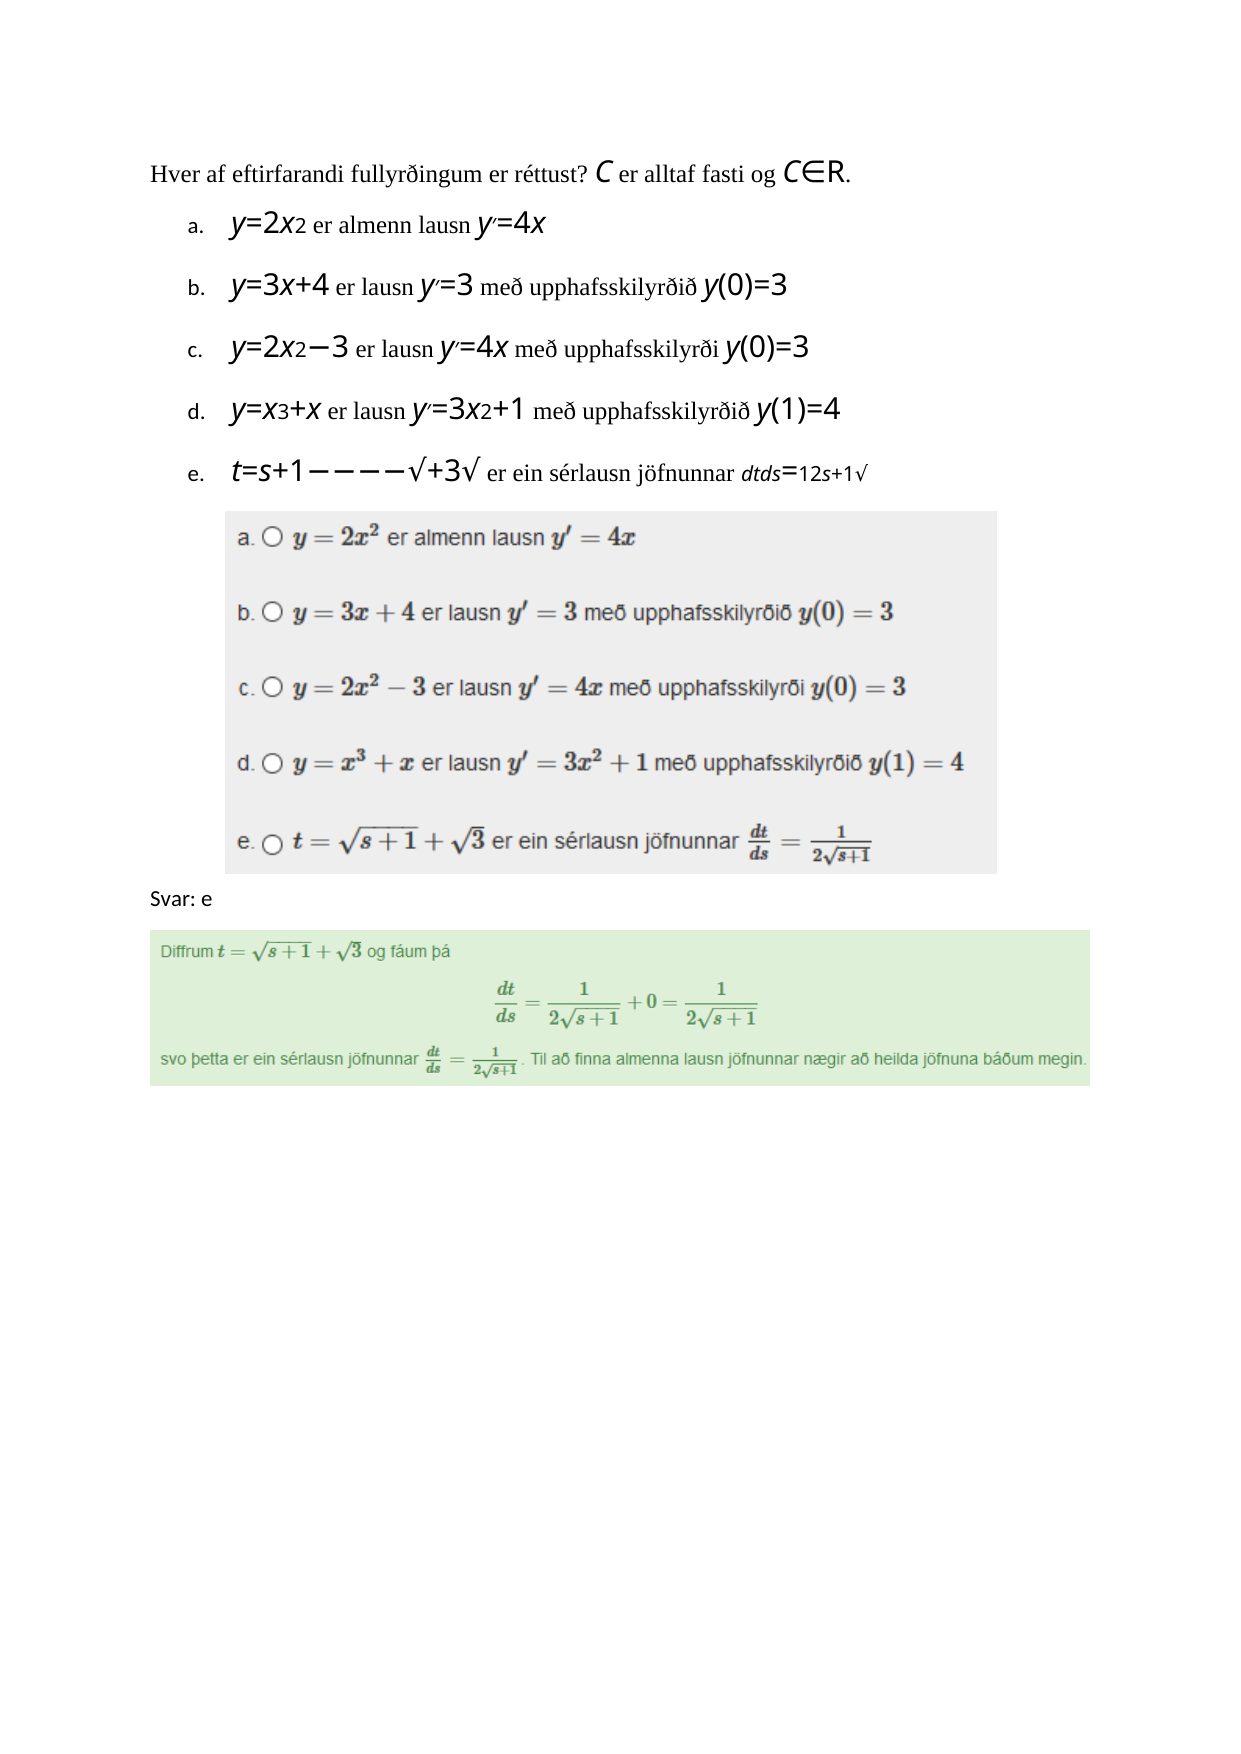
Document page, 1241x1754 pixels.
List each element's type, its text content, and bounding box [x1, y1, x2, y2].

text Hver af eftirfarandi fullyrðingum er réttust? C er alltaf fasti og C∈R. [150, 150, 1090, 191]
text Svar: e [150, 884, 1090, 912]
list y=x3+x er lausn y′=3x2+1 með upphafsskilyrðið y(1)=4 [187, 387, 1090, 429]
list t=s+1−−−−√+3√ er ein sérlausn jöfnunnar dtds=12s+1√ [187, 449, 1090, 491]
list y=2x2 er almenn lausn y′=4x [187, 202, 1090, 243]
list y=3x+4 er lausn y′=3 með upphafsskilyrðið y(0)=3 [187, 263, 1090, 305]
list y=2x2−3 er lausn y′=4x með upphafsskilyrði y(0)=3 [187, 326, 1090, 367]
